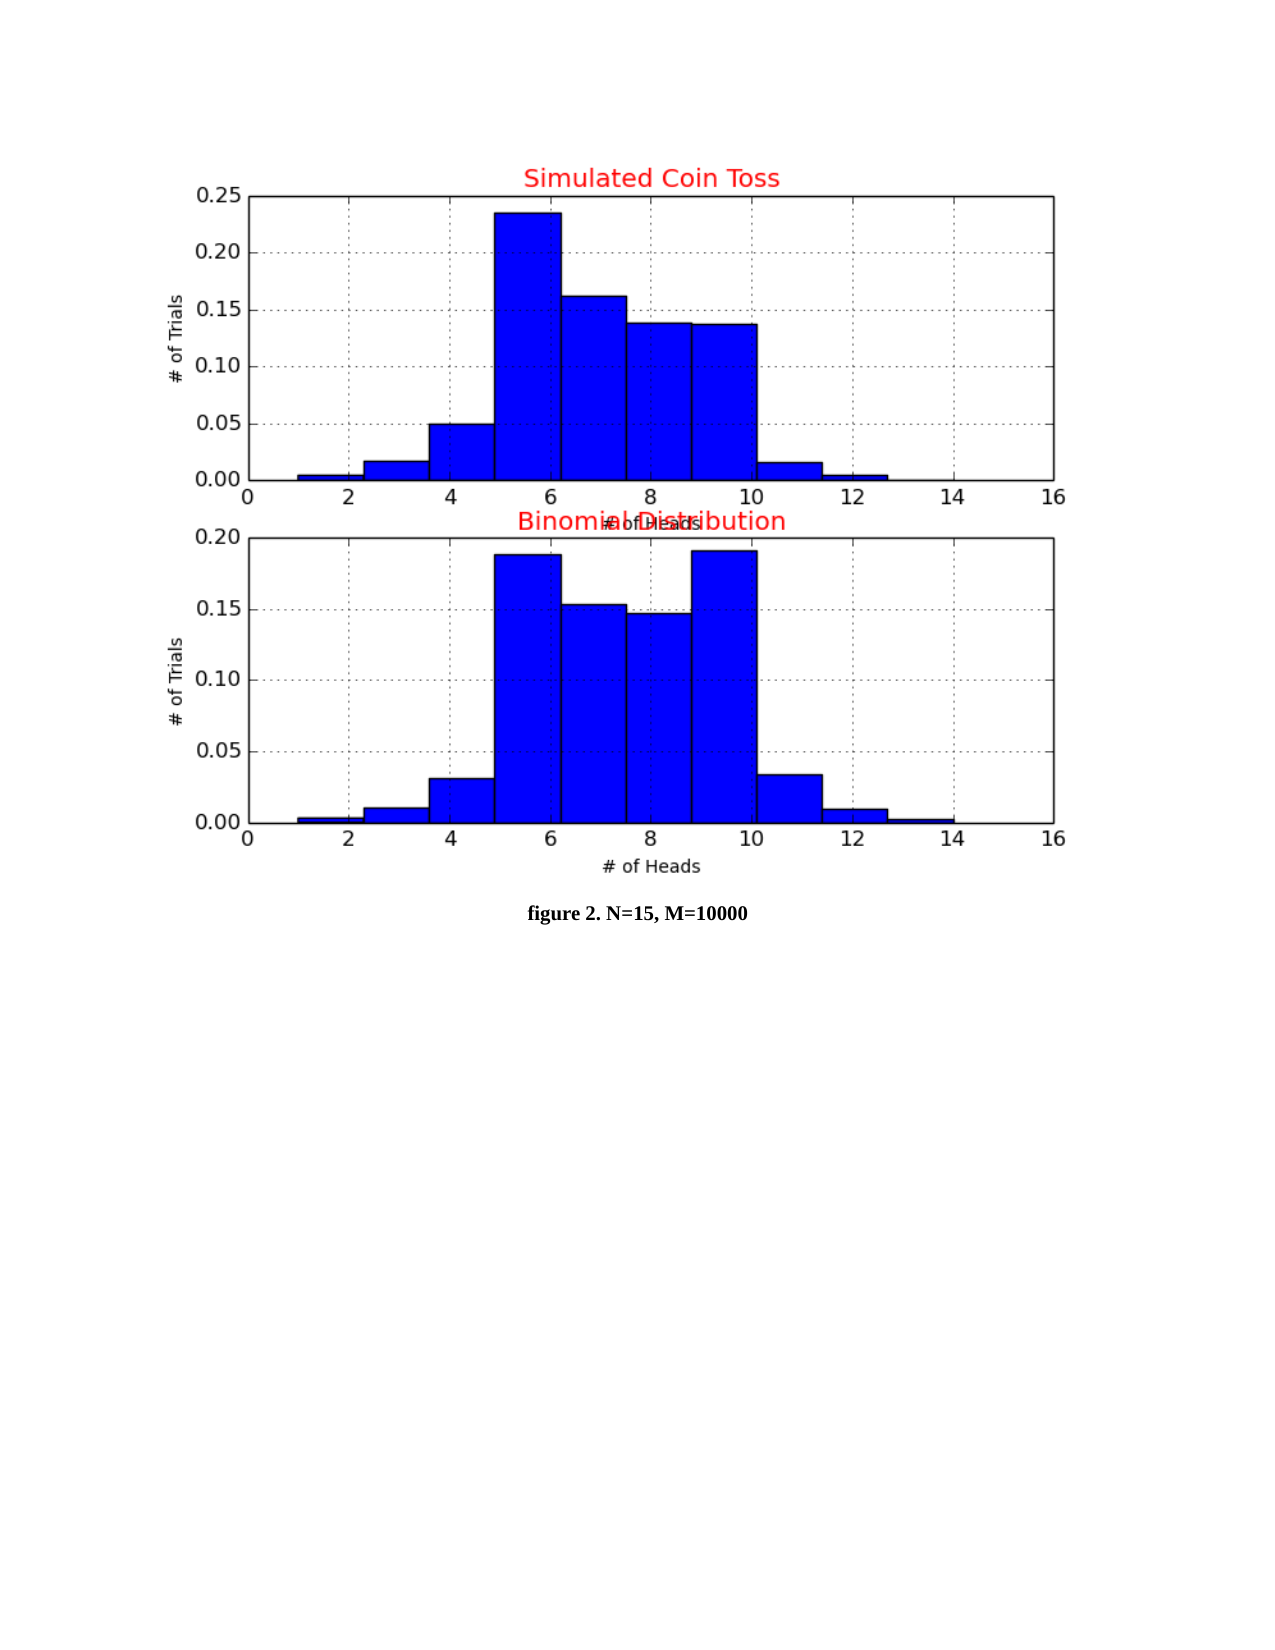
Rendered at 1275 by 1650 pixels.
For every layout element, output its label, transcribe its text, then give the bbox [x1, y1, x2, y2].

picture [118, 118, 1157, 901]
text figure 2. N=15, M=10000 [118, 901, 1157, 925]
